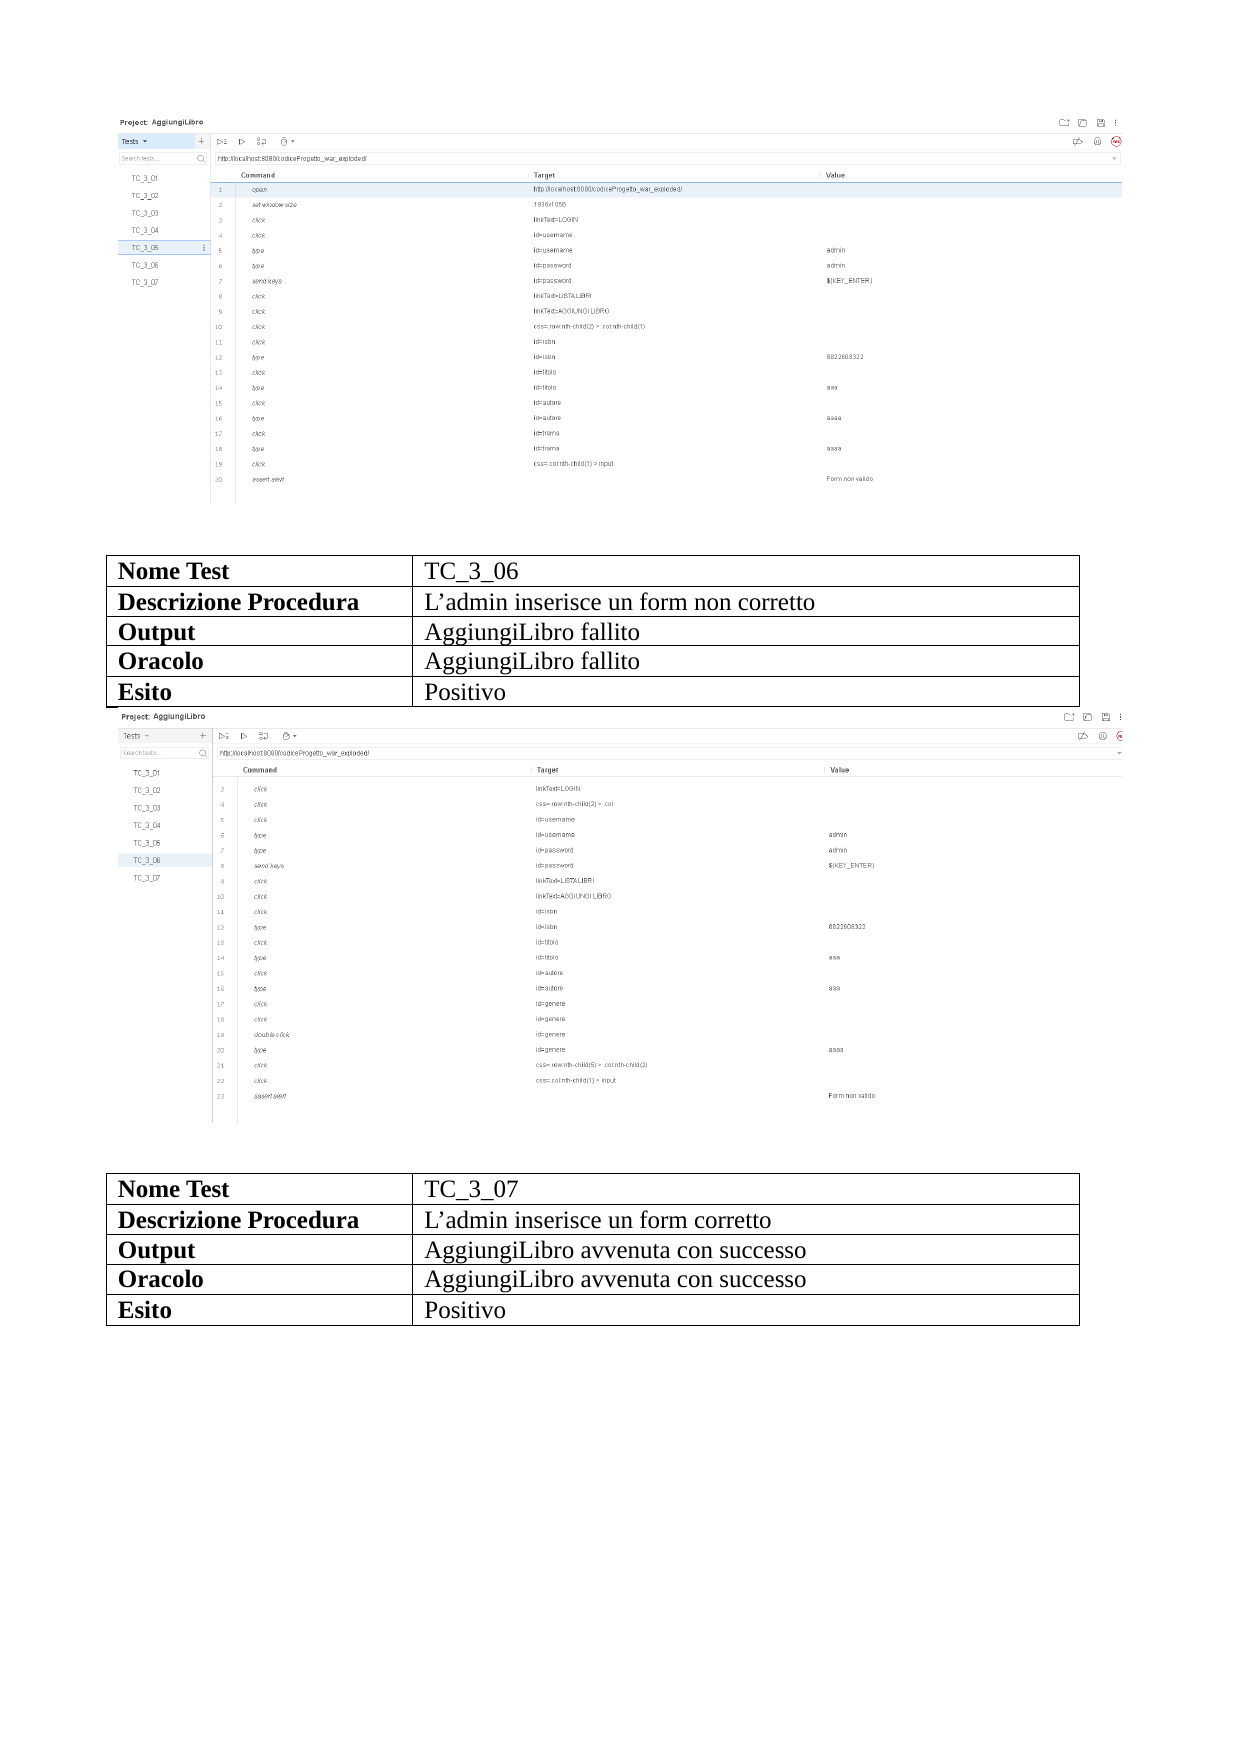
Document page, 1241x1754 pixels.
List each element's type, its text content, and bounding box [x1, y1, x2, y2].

table_cell L’admin inserisce un form non corretto [413, 587, 1079, 616]
table_cell Esito [107, 677, 412, 706]
table_cell AggiungiLibro avvenuta con successo [413, 1265, 1079, 1294]
table_cell Positivo [413, 1295, 1079, 1324]
table_cell L’admin inserisce un form corretto [413, 1205, 1079, 1234]
table_cell Esito [107, 1295, 412, 1324]
table_header TC_3_06 [413, 556, 1079, 586]
table_header TC_3_07 [413, 1174, 1079, 1204]
table_cell Oracolo [107, 1265, 412, 1294]
table_cell Positivo [413, 677, 1079, 706]
table_cell Output [107, 617, 412, 645]
table_cell AggiungiLibro fallito [413, 617, 1079, 645]
table_cell AggiungiLibro fallito [413, 646, 1079, 676]
table_header Nome Test [107, 1174, 412, 1204]
table_cell Output [107, 1235, 412, 1263]
table_cell Descrizione Procedura [107, 1205, 412, 1234]
table_cell Descrizione Procedura [107, 587, 412, 616]
table_cell AggiungiLibro avvenuta con successo [413, 1235, 1079, 1263]
table_cell Oracolo [107, 646, 412, 676]
picture [118, 118, 1123, 504]
picture [118, 707, 1123, 1123]
table_header Nome Test [107, 556, 412, 586]
